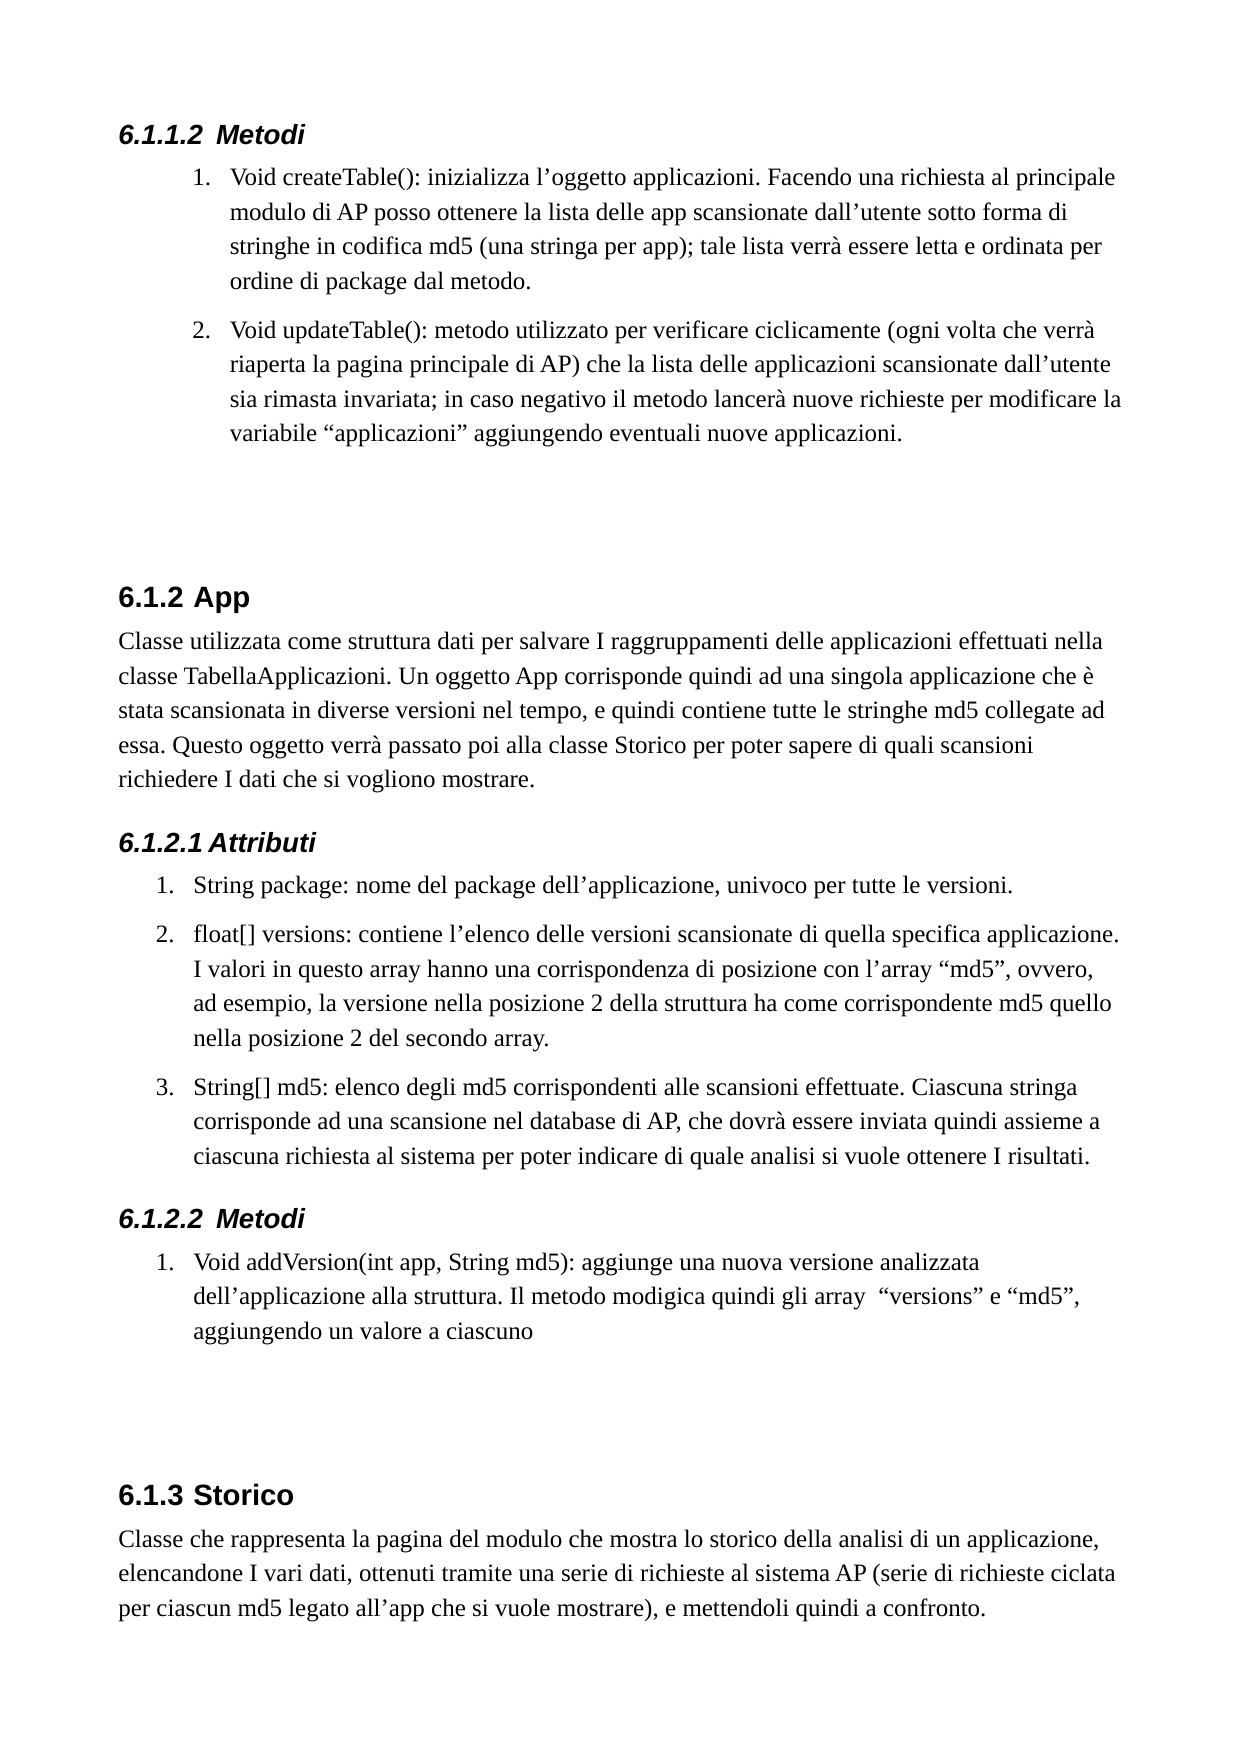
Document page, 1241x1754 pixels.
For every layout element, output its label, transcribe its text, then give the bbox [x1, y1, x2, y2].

subtitle Metodi [118, 118, 1122, 150]
subtitle Attributi [118, 826, 1122, 858]
list String[] md5: elenco degli md5 corrispondenti alle scansioni effettuate. Ciascuna stringa corrisponde ad una scansione nel database di AP, che dovrà essere inviata quindi assieme a ciascuna richiesta al sistema per poter indicare di quale analisi si vuole ottenere I risultati. [156, 1072, 1122, 1169]
list Void updateTable(): metodo utilizzato per verificare ciclicamente (ogni volta che verrà riaperta la pagina principale di AP) che la lista delle applicazioni scansionate dall’utente sia rimasta invariata; in caso negativo il metodo lancerà nuove richieste per modificare la variabile “applicazioni” aggiungendo eventuali nuove applicazioni. [192, 315, 1122, 447]
subtitle App [118, 580, 1122, 614]
subtitle Storico [118, 1477, 1122, 1511]
subtitle Metodi [118, 1202, 1122, 1234]
text Classe che rappresenta la pagina del modulo che mostra lo storico della analisi di un applicazione, elencandone I vari dati, ottenuti tramite una serie di richieste al sistema AP (serie di richieste ciclata per ciascun md5 legato all’app che si vuole mostrare), e mettendoli quindi a confronto. [118, 1524, 1122, 1621]
list float[] versions: contiene l’elenco delle versioni scansionate di quella specifica applicazione. I valori in questo array hanno una corrispondenza di posizione con l’array “md5”, ovvero, ad esempio, la versione nella posizione 2 della struttura ha come corrispondente md5 quello nella posizione 2 del secondo array. [156, 919, 1122, 1052]
list Void createTable(): inizializza l’oggetto applicazioni. Facendo una richiesta al principale modulo di AP posso ottenere la lista delle app scansionate dall’utente sotto forma di stringhe in codifica md5 (una stringa per app); tale lista verrà essere letta e ordinata per ordine di package dal metodo. [192, 162, 1122, 295]
text Classe utilizzata come struttura dati per salvare I raggruppamenti delle applicazioni effettuati nella classe TabellaApplicazioni. Un oggetto App corrisponde quindi ad una singola applicazione che è stata scansionata in diverse versioni nel tempo, e quindi contiene tutte le stringhe md5 collegate ad essa. Questo oggetto verrà passato poi alla classe Storico per poter sapere di quali scansioni richiedere I dati che si vogliono mostrare. [118, 626, 1122, 793]
list String package: nome del package dell’applicazione, univoco per tutte le versioni. [156, 870, 1122, 899]
list Void addVersion(int app, String md5): aggiunge una nuova versione analizzata dell’applicazione alla struttura. Il metodo modigica quindi gli array “versions” e “md5”, aggiungendo un valore a ciascuno [156, 1247, 1122, 1344]
